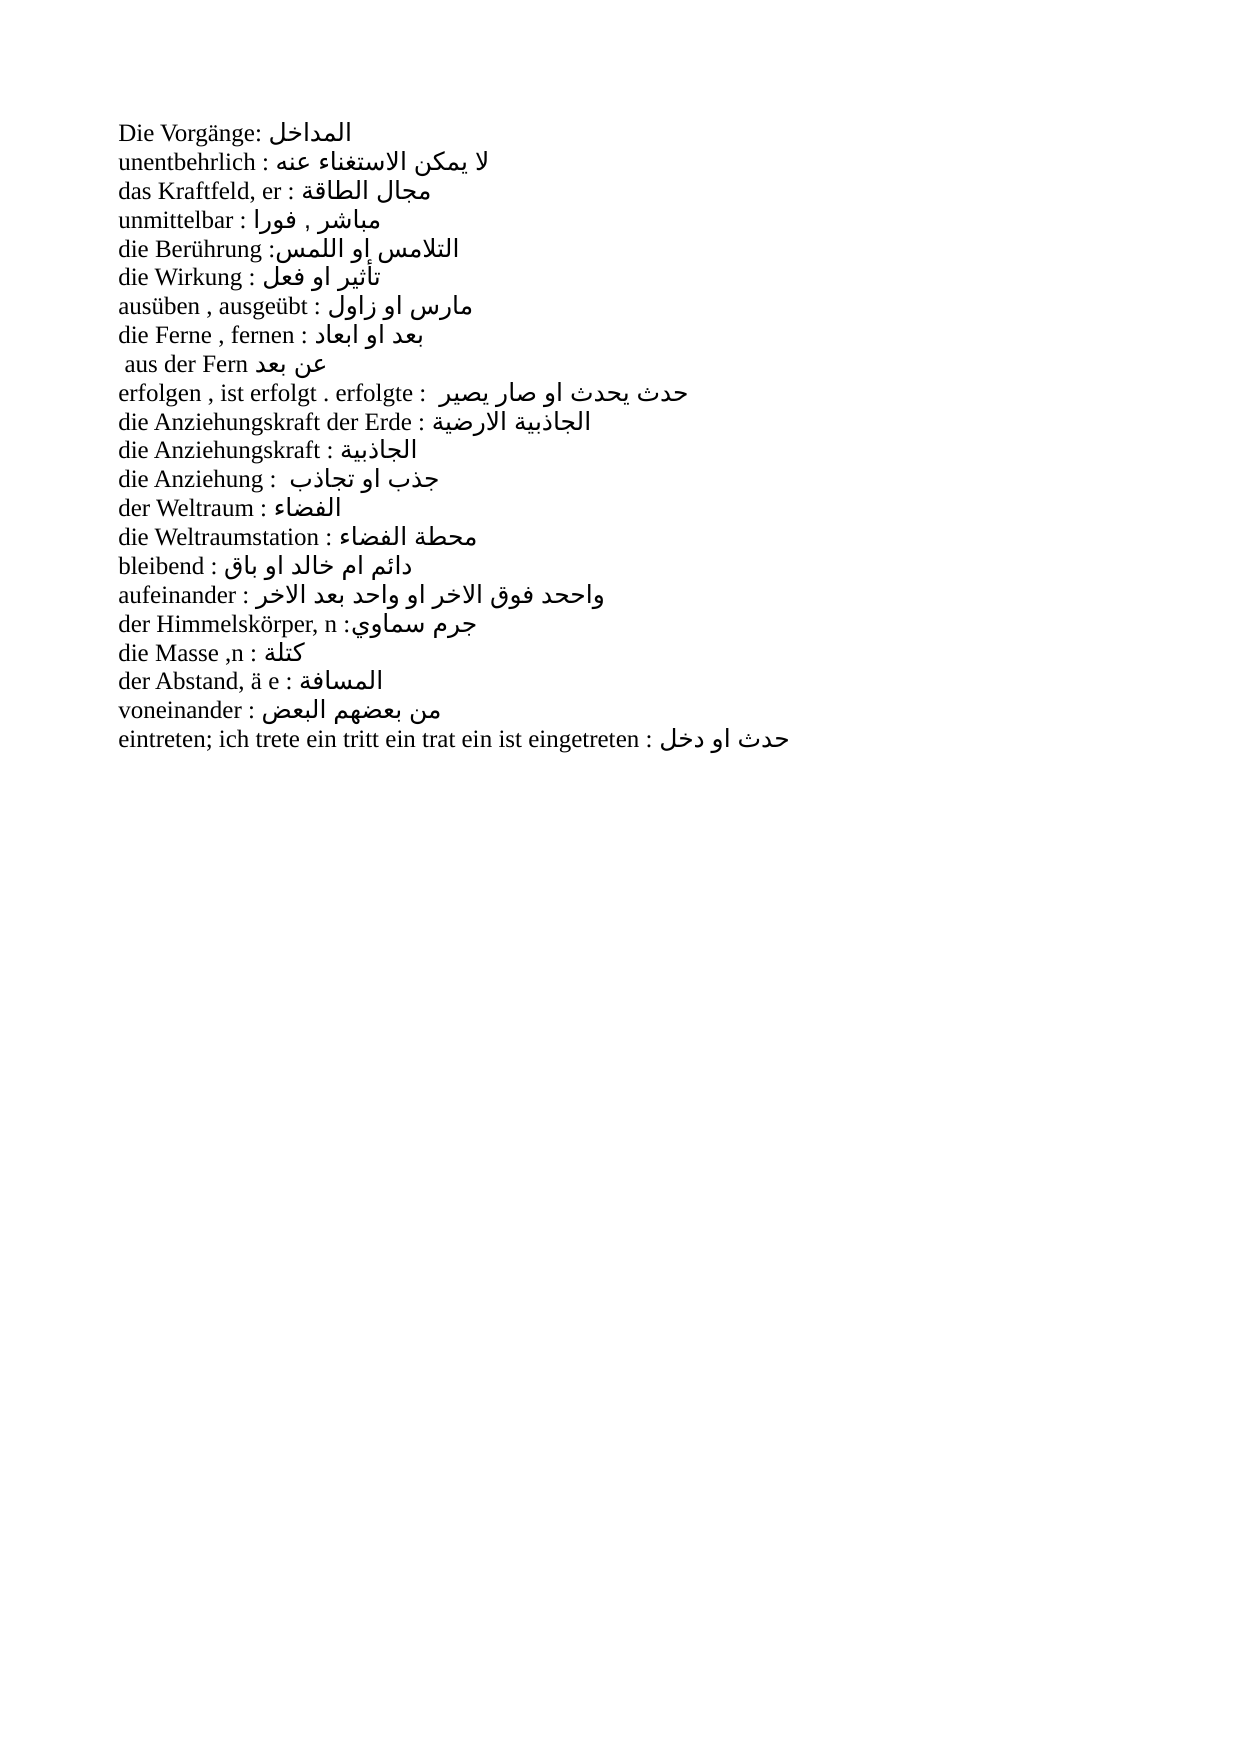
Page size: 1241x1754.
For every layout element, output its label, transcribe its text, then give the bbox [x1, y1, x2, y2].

text der Abstand, ä e : المسافة [118, 666, 1122, 695]
text aufeinander : واححد فوق الاخر او واحد بعد الاخر [118, 580, 1122, 609]
text ausüben , ausgeübt : مارس او زاول [118, 291, 1122, 320]
text eintreten; ich trete ein tritt ein trat ein ist eingetreten : حدث او دخل [118, 724, 1122, 753]
text die Wirkung : تأثير او فعل [118, 262, 1122, 291]
text bleibend : دائم ام خالد او باق [118, 551, 1122, 580]
text die Ferne , fernen : بعد او ابعاد [118, 320, 1122, 349]
text die Masse ,n : كتلة [118, 637, 1122, 666]
text der Weltraum : الفضاء [118, 493, 1122, 522]
text die Weltraumstation : محطة الفضاء [118, 522, 1122, 551]
text voneinander : من بعضهم البعض [118, 695, 1122, 724]
text die Anziehungskraft : الجاذبية [118, 436, 1122, 464]
text der Himmelskörper, n :جرم سماوي [118, 609, 1122, 637]
text unentbehrlich : لا يمكن الاستغناء عنه [118, 147, 1122, 176]
text die Berührung :التلامس او اللمس [118, 233, 1122, 262]
text unmittelbar : مباشر , فورا [118, 205, 1122, 233]
text die Anziehung : جذب او تجاذب [118, 464, 1122, 493]
text erfolgen , ist erfolgt . erfolgte : حدث يحدث او صار يصير [118, 378, 1122, 407]
text aus der Fern عن بعد [118, 349, 1122, 378]
text die Anziehungskraft der Erde : الجاذبية الارضية [118, 407, 1122, 436]
text Die Vorgänge: المداخل [118, 118, 1122, 147]
text das Kraftfeld, er : مجال الطاقة [118, 176, 1122, 205]
